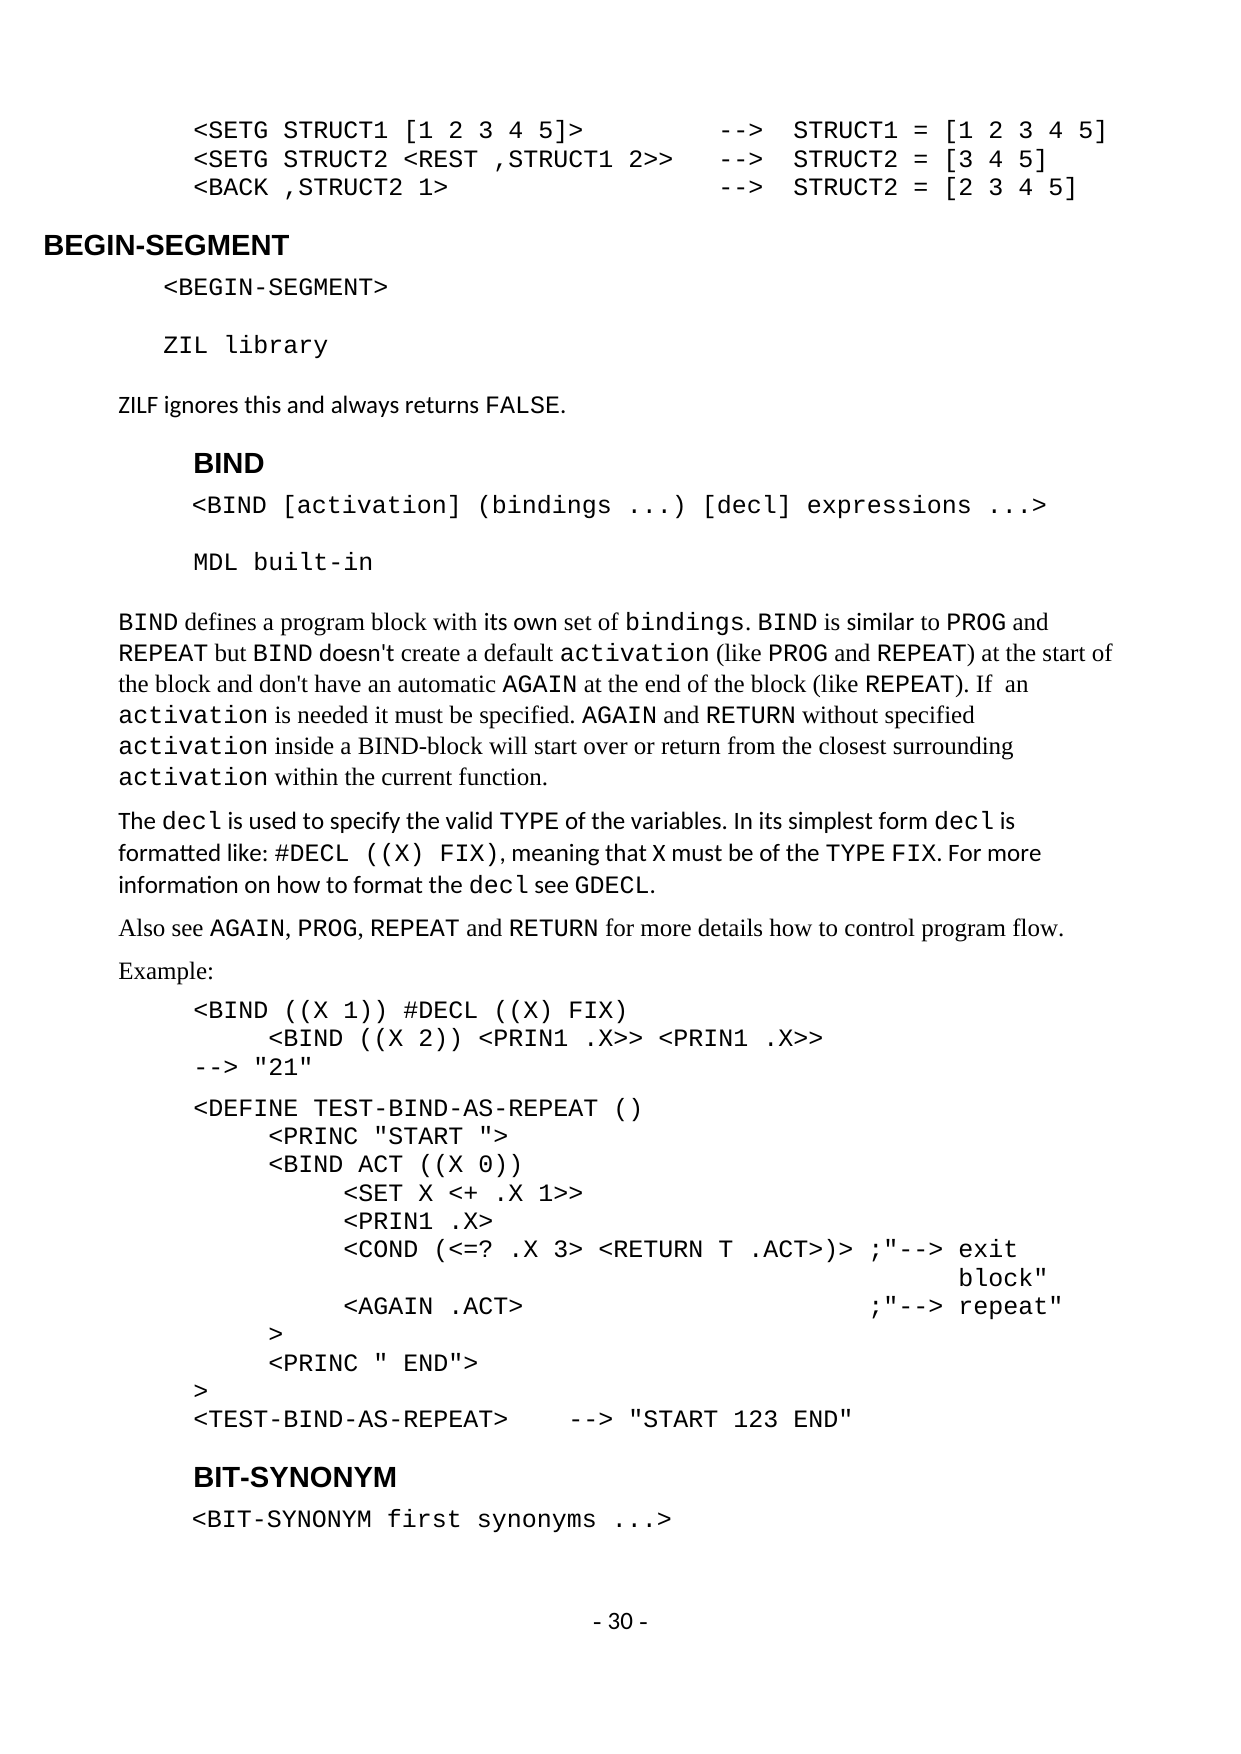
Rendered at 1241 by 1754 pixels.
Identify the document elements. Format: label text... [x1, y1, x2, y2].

text Example: [118, 956, 1122, 985]
text <SETG STRUCT1 [1 2 3 4 5]> --> STRUCT1 = [1 2 3 4 5] <SETG STRUCT2 <REST ,STRUCT1 2>> --> STRUCT2 = [3 4 5] <BACK ,STRUCT2 1> --> STRUCT2 = [2 3 4 5] [118, 118, 1122, 203]
subtitle BIT-SYNONYM [118, 1460, 1122, 1494]
text BIND defines a program block with its own set of bindings. BIND is similar to PROG and REPEAT but BIND doesn't create a default activation (like PROG and REPEAT) at the start of the block and don't have an automatic AGAIN at the end of the block (like REPEAT). If an activation is needed it must be specified. AGAIN and RETURN without specified activation inside a BIND-block will start over or return from the closest surrounding activation within the current function. [118, 606, 1122, 793]
subtitle BIND [118, 446, 1122, 480]
text <BIT-SYNONYM first synonyms ...> [192, 1506, 1122, 1534]
subtitle BEGIN-SEGMENT [43, 228, 1122, 262]
list ZIL library [118, 333, 1122, 361]
list <BEGIN-SEGMENT> [118, 274, 1122, 302]
text ZILF ignores this and always returns FALSE. [118, 390, 1122, 421]
text <BIND ((X 1)) #DECL ((X) FIX) <BIND ((X 2)) <PRIN1 .X>> <PRIN1 .X>> --> "21" [118, 998, 1122, 1083]
text <DEFINE TEST-BIND-AS-REPEAT () <PRINC "START "> <BIND ACT ((X 0)) <SET X <+ .X 1>> <PRIN1 .X> <COND (<=? .X 3> <RETURN T .ACT>)> ;"--> exit block" <AGAIN .ACT> ;"--> repeat" > <PRINC " END"> > <TEST-BIND-AS-REPEAT> --> "START 123 END" [118, 1095, 1122, 1435]
text The decl is used to specify the valid TYPE of the variables. In its simplest form decl is formatted like: #DECL ((X) FIX), meaning that X must be of the TYPE FIX. For more information on how to format the decl see GDECL. [118, 805, 1122, 901]
text <BIND [activation] (bindings ...) [decl] expressions ...> [192, 492, 1122, 521]
text MDL built-in [118, 549, 1122, 577]
text Also see AGAIN, PROG, REPEAT and RETURN for more details how to control program flow. [118, 913, 1122, 944]
